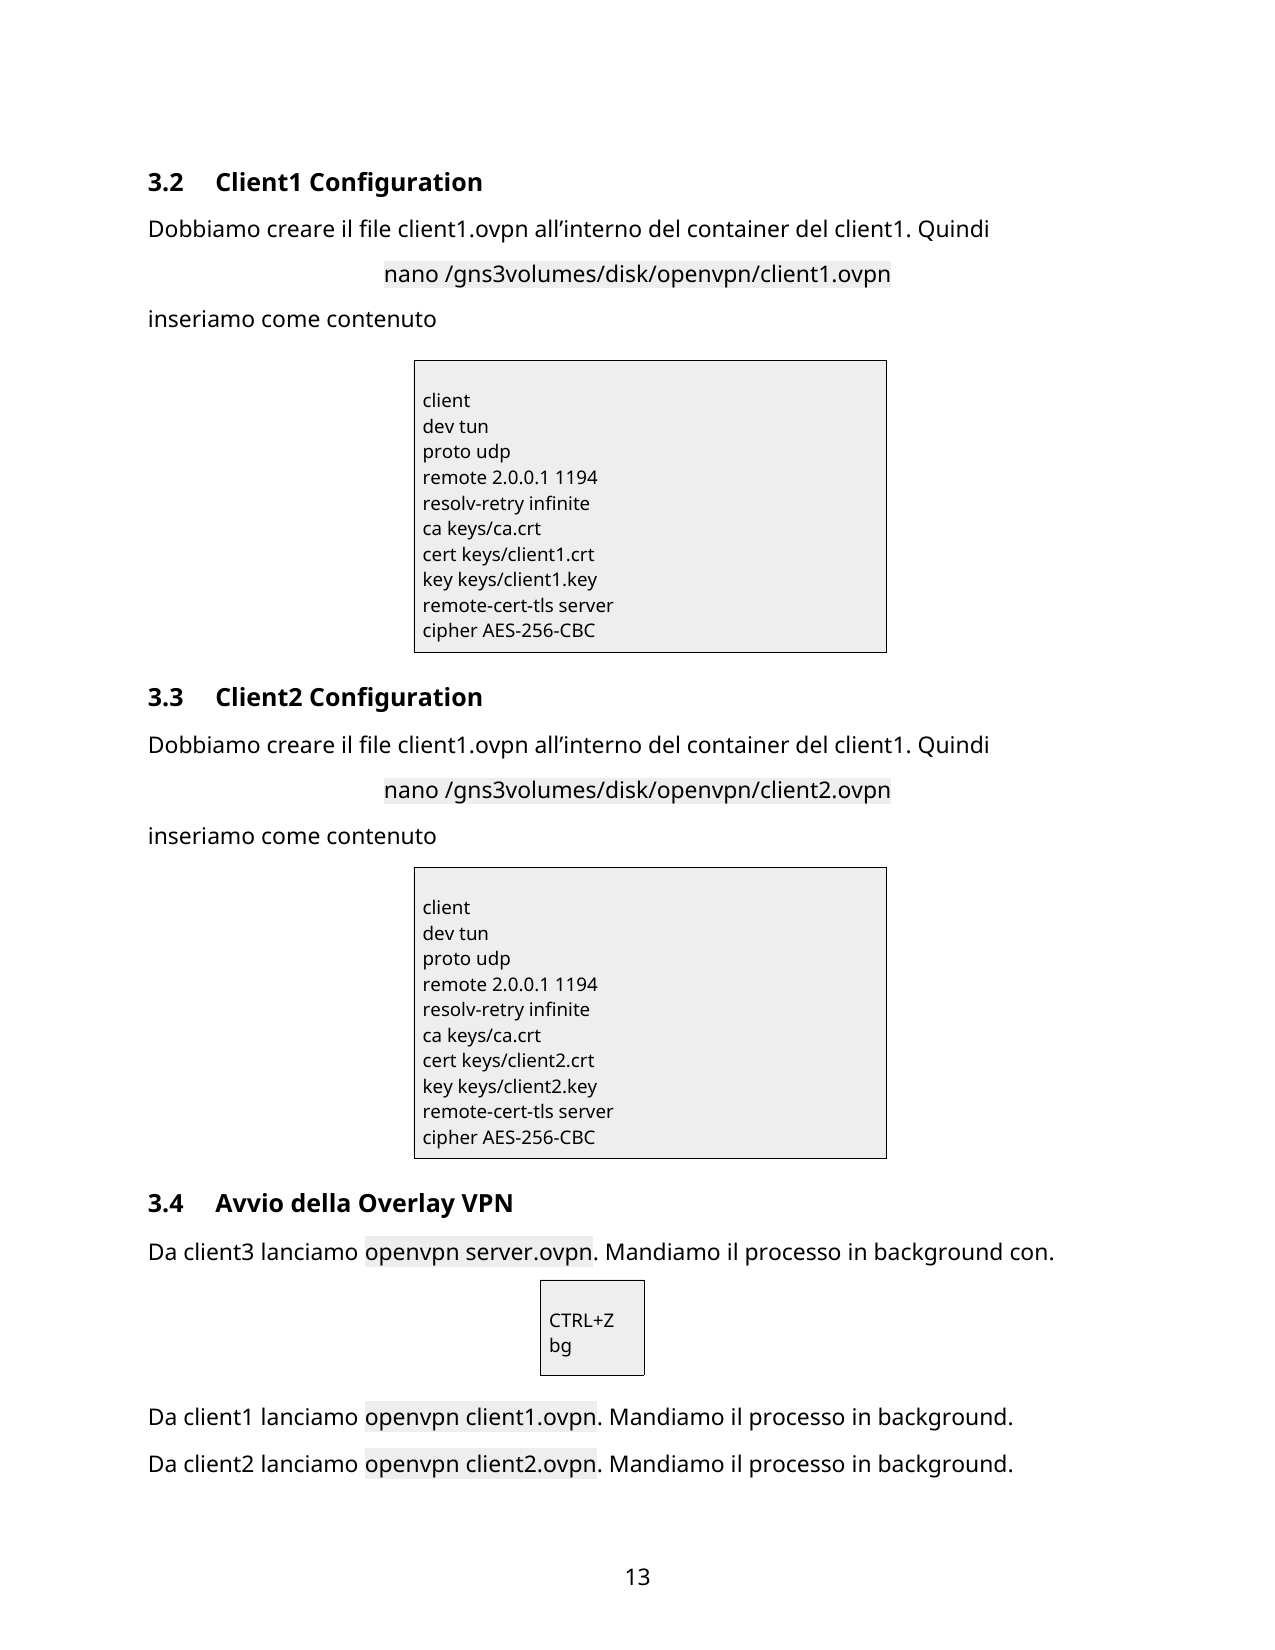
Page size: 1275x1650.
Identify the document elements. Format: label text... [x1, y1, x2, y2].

list dev tun [422, 413, 878, 439]
text inseriamo come contenuto [148, 307, 1127, 333]
list remote 2.0.0.1 1194 [422, 464, 878, 490]
list client [422, 388, 878, 413]
text Da client3 lanciamo openvpn server.ovpn. Mandiamo il processo in background con. [148, 1239, 365, 1265]
text nano /gns3volumes/disk/openvpn/client2.ovpn [891, 778, 1127, 804]
list cipher AES-256-CBC [422, 1124, 878, 1149]
text bg [549, 1333, 635, 1358]
list remote 2.0.0.1 1194 [422, 971, 878, 996]
text Da client2 lanciamo openvpn client2.ovpn. Mandiamo il processo in background. [148, 1451, 365, 1478]
text CTRL+Z [549, 1307, 635, 1333]
list cipher AES-256-CBC [422, 617, 878, 643]
text Dobbiamo creare il file client1.ovpn all’interno del container del client1. Quindi [148, 216, 1127, 243]
list client [422, 894, 878, 920]
text Da client3 lanciamo openvpn server.ovpn. Mandiamo il processo in background con. [593, 1239, 1127, 1265]
list ca keys/ca.crt [422, 1022, 878, 1047]
list remote-cert-tls server [422, 592, 878, 617]
list dev tun [422, 920, 878, 945]
list cert keys/client2.crt [422, 1047, 878, 1073]
list remote-cert-tls server [422, 1098, 878, 1124]
list cert keys/client1.crt [422, 541, 878, 566]
list ca keys/ca.crt [422, 515, 878, 541]
list proto udp [422, 439, 878, 464]
subtitle Client1 Configuration [148, 168, 1127, 197]
text Dobbiamo creare il file client1.ovpn all’interno del container del client1. Quindi [148, 732, 1127, 759]
list proto udp [422, 945, 878, 971]
subtitle Client2 Configuration [148, 354, 1127, 714]
text nano /gns3volumes/disk/openvpn/client2.ovpn [148, 778, 384, 804]
subtitle Avvio della Overlay VPN [148, 870, 1127, 1220]
text nano /gns3volumes/disk/openvpn/client1.ovpn [148, 261, 384, 288]
text inseriamo come contenuto [148, 823, 1127, 849]
list resolv-retry infinite [422, 490, 878, 515]
list resolv-retry infinite [422, 996, 878, 1022]
list key keys/client1.key [422, 566, 878, 592]
text Da client2 lanciamo openvpn client2.ovpn. Mandiamo il processo in background. [597, 1451, 1127, 1478]
list key keys/client2.key [422, 1073, 878, 1098]
text Da client1 lanciamo openvpn client1.ovpn. Mandiamo il processo in background. [148, 1284, 1127, 1432]
text nano /gns3volumes/disk/openvpn/client1.ovpn [891, 261, 1127, 288]
